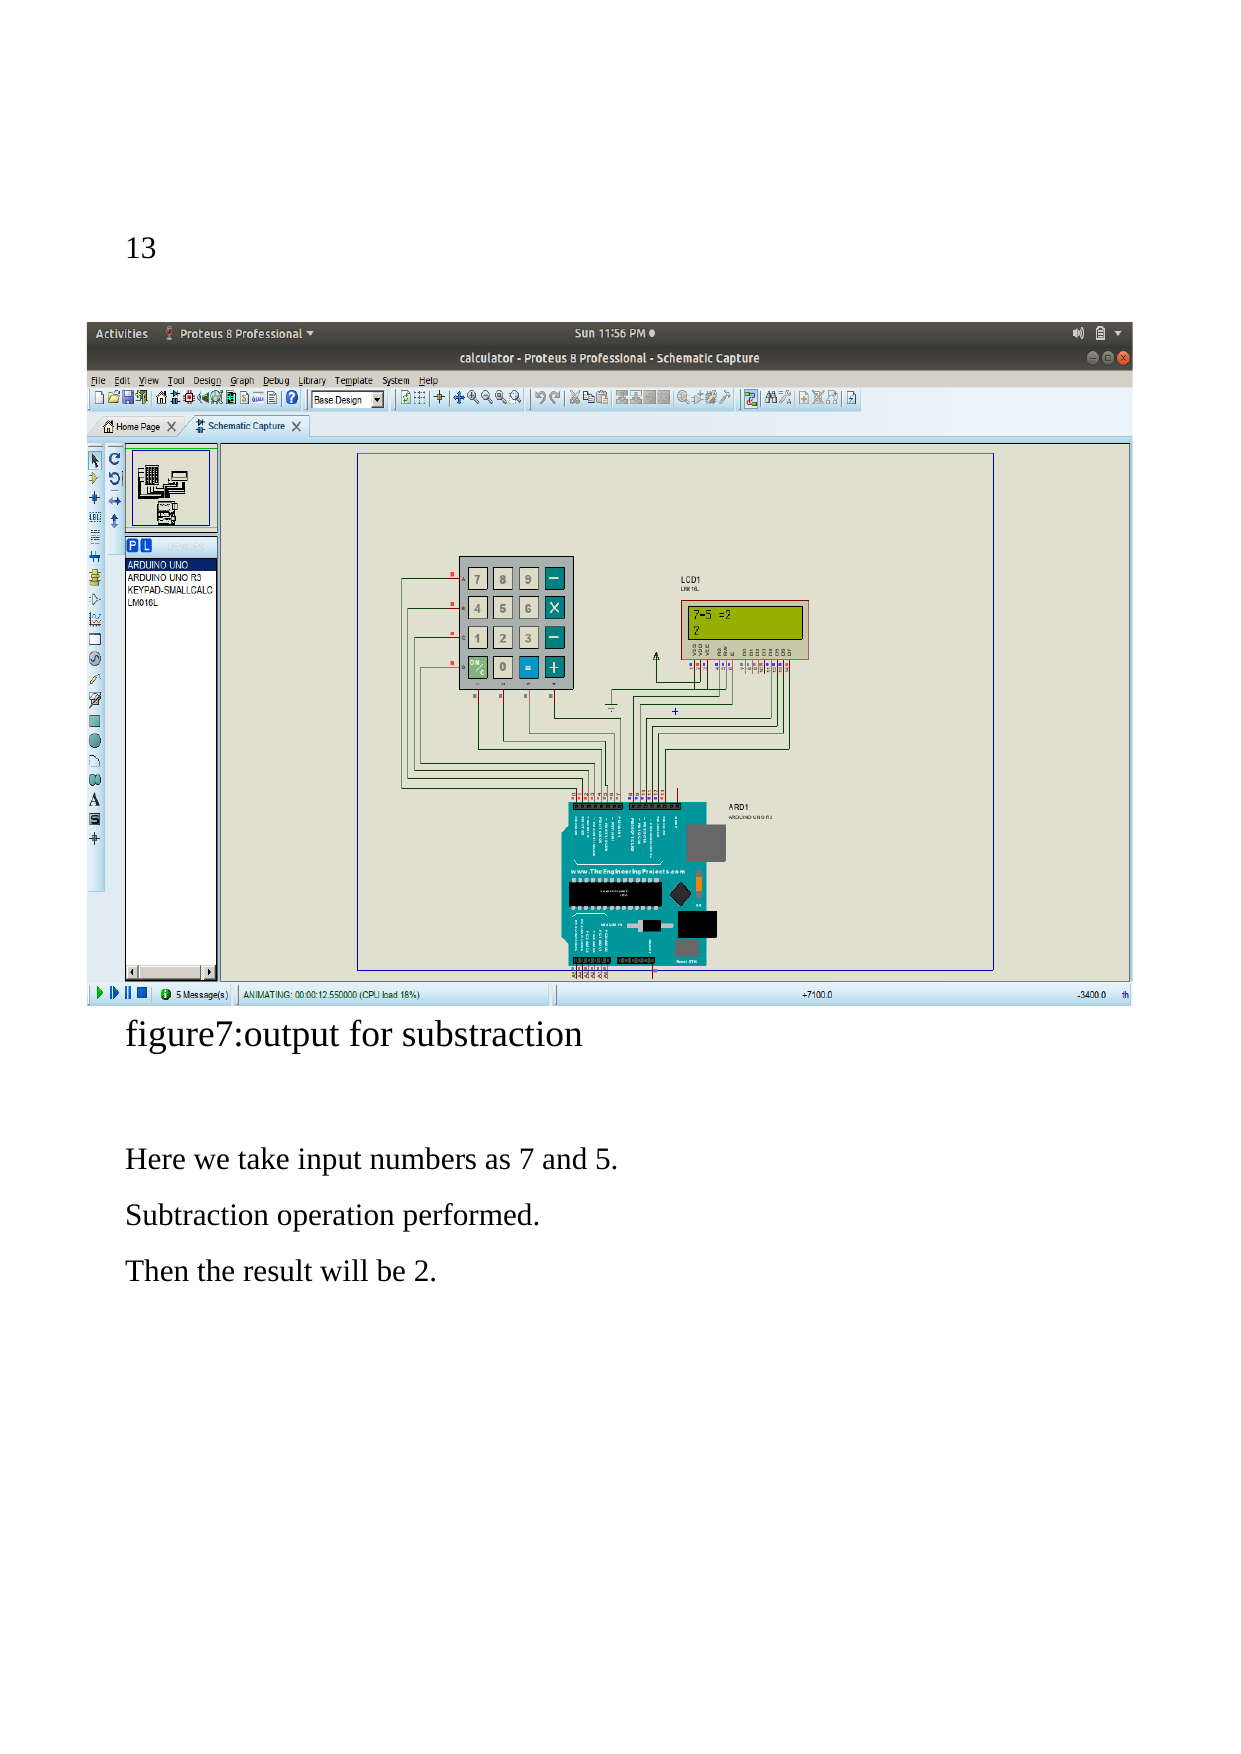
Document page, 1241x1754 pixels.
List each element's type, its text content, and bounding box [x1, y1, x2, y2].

text Then the result will be 2. [125, 1252, 1122, 1288]
text 13 [125, 230, 1122, 266]
text figure7:output for substraction [125, 1006, 1122, 1055]
text Here we take input numbers as 7 and 5. [125, 1140, 1122, 1176]
text Subtraction operation performed. [125, 1196, 1122, 1232]
picture [86, 322, 1133, 1006]
